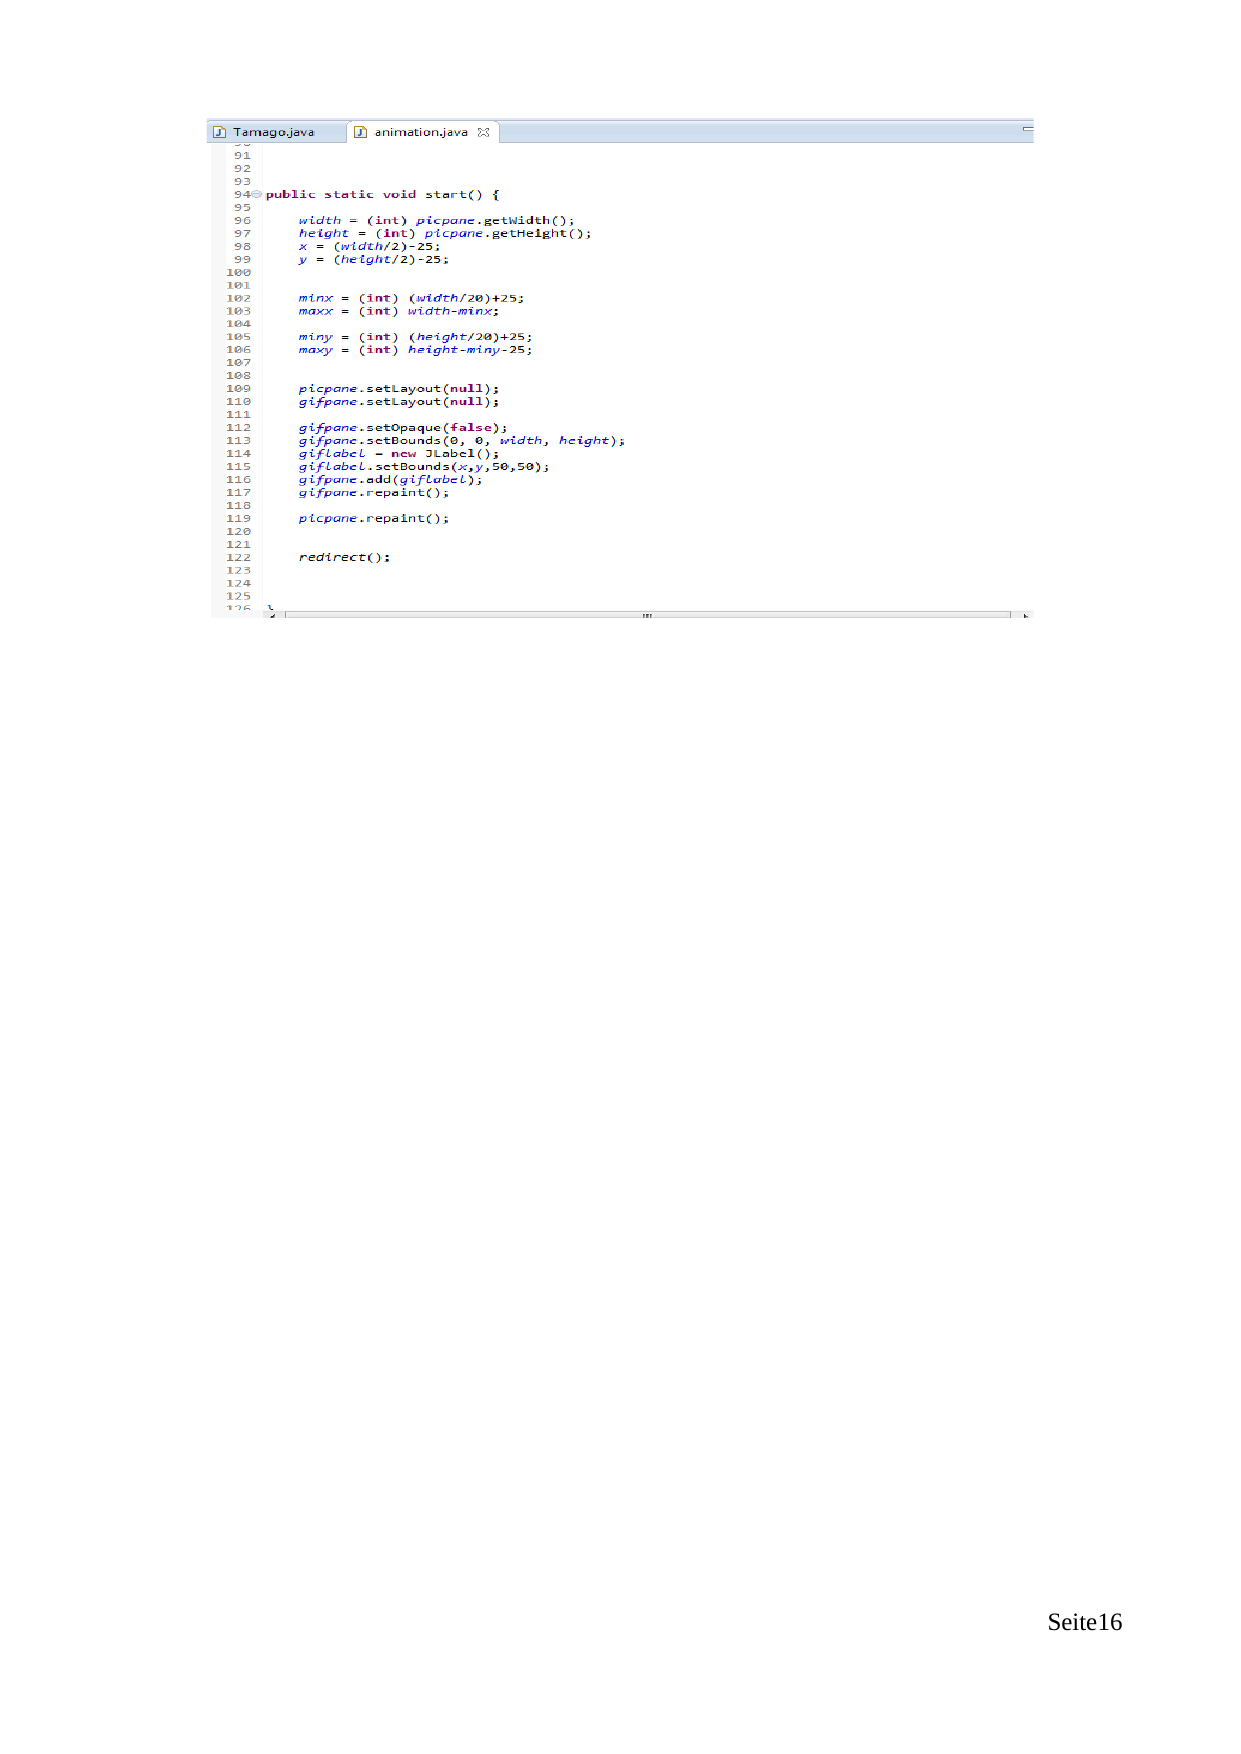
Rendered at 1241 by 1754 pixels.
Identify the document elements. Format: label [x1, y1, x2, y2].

picture [206, 118, 1034, 618]
